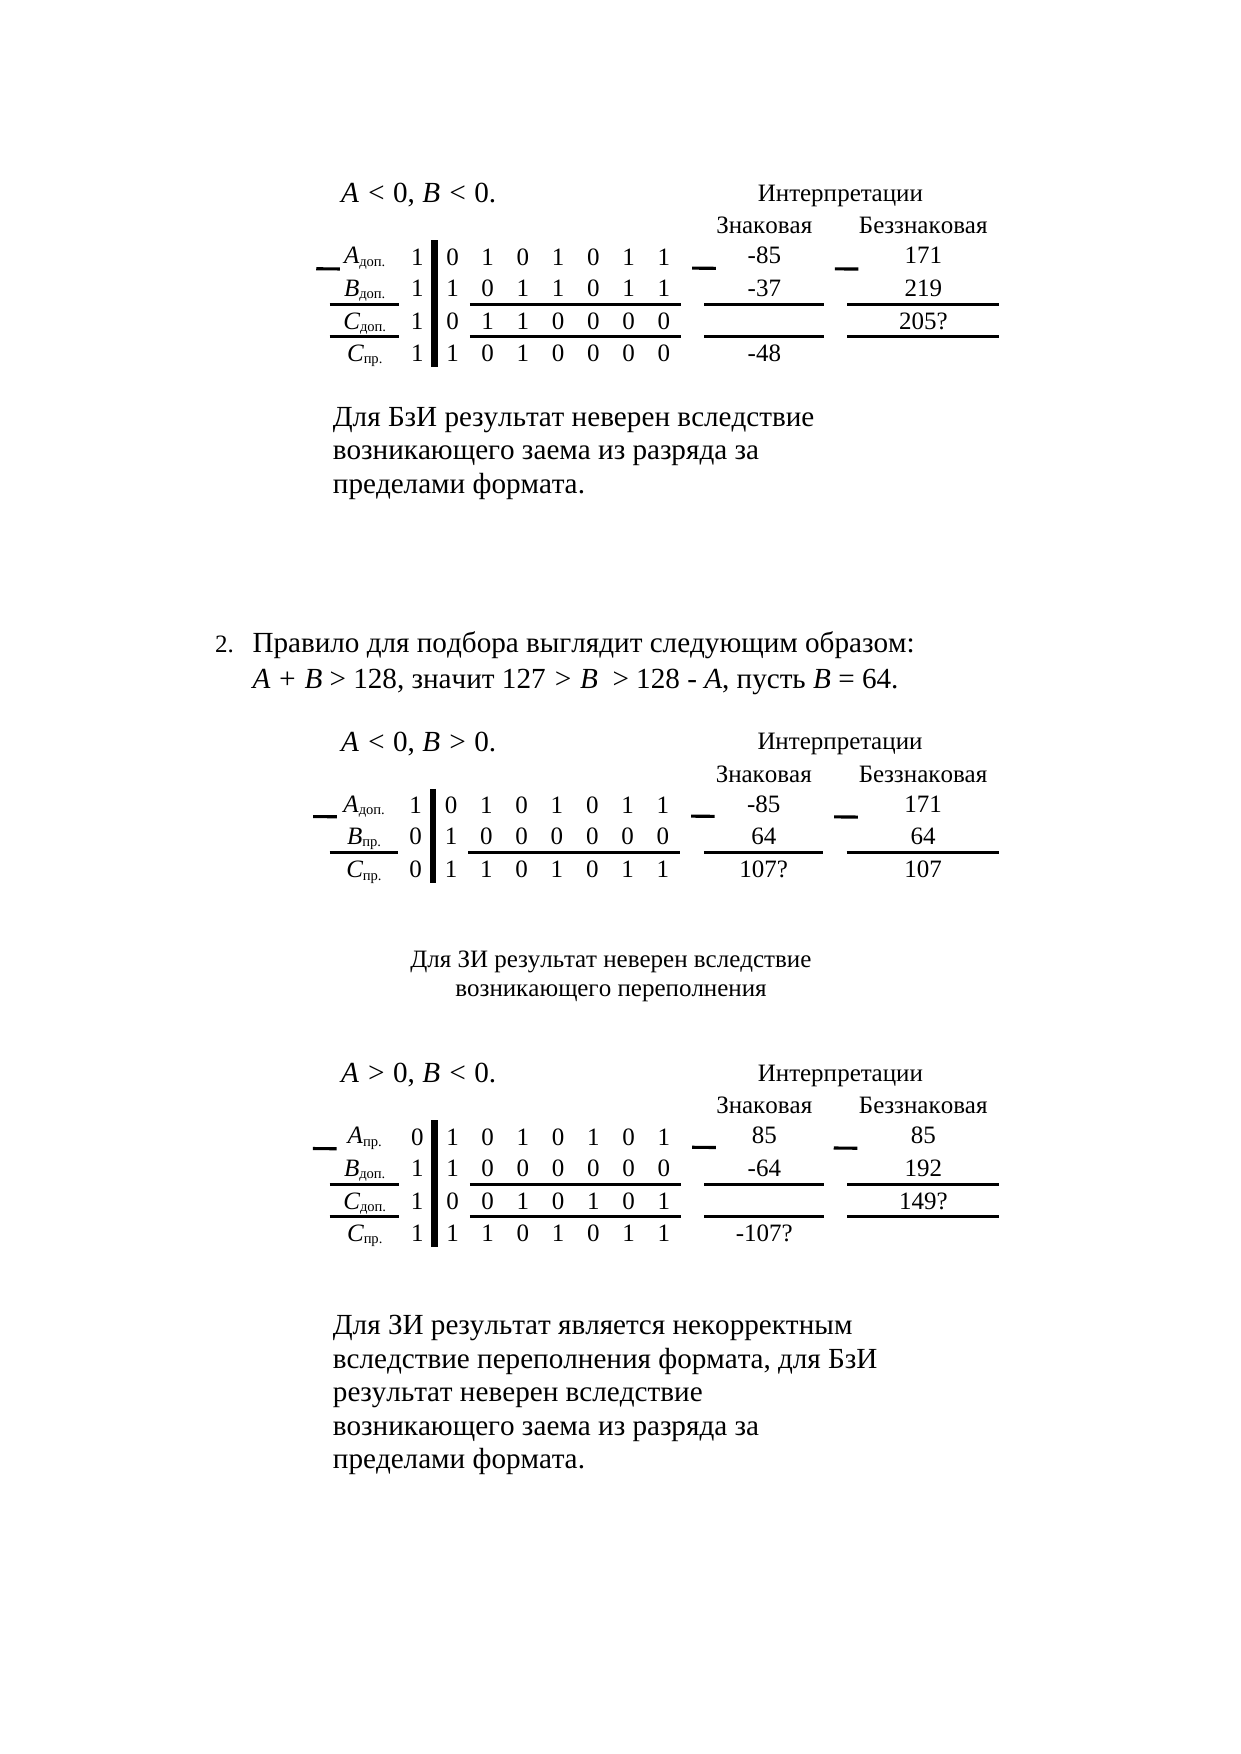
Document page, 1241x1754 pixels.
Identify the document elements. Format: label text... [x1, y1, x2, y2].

table_cell [681, 335, 704, 367]
table_cell -48 [704, 338, 824, 367]
table_cell 1 [399, 240, 431, 272]
table_cell [681, 1215, 704, 1247]
table_cell [505, 1089, 540, 1120]
table_cell [574, 758, 610, 789]
table_cell [504, 758, 539, 789]
table_cell [540, 209, 575, 240]
table_cell [646, 209, 681, 240]
table_cell 1 [646, 1186, 681, 1215]
table_cell 1 [470, 306, 505, 335]
table_cell Bпр. [330, 820, 398, 851]
table_cell 0 [575, 306, 611, 335]
table_cell 0 [646, 338, 681, 367]
table_cell [824, 335, 847, 367]
table_cell [330, 1089, 399, 1120]
table_cell Беззнаковая [847, 758, 999, 789]
table_cell [681, 240, 704, 272]
table_cell 1 [468, 789, 504, 820]
table_cell 85 [704, 1120, 824, 1152]
table_cell [824, 1120, 847, 1152]
table_cell 107? [704, 854, 823, 883]
table_header А < 0, B < 0. [330, 176, 681, 209]
table_cell [823, 820, 847, 851]
table_cell 1 [438, 1120, 470, 1152]
table_cell 205? [847, 306, 999, 335]
table_cell 0 [438, 1183, 470, 1215]
table_cell [824, 1183, 847, 1215]
table_cell 1 [438, 272, 470, 303]
table_cell Bдоп. [330, 1152, 399, 1183]
table_cell [610, 758, 645, 789]
table_cell 1 [575, 1120, 611, 1152]
table_cell 1 [539, 789, 574, 820]
table_cell 149? [847, 1186, 999, 1215]
table_cell [468, 758, 504, 789]
table_cell [470, 1089, 505, 1120]
table_cell 64 [704, 820, 823, 851]
table_cell 1 [436, 851, 468, 883]
table_cell 0 [540, 1186, 575, 1215]
table_cell 0 [539, 820, 574, 851]
table_cell [645, 758, 680, 789]
table_cell 0 [505, 240, 540, 272]
table_cell 85 [847, 1120, 999, 1152]
table_cell [611, 209, 646, 240]
table_cell 0 [398, 820, 430, 851]
table_cell [433, 758, 468, 789]
table_cell 0 [470, 1152, 505, 1183]
table_cell 1 [468, 854, 504, 883]
table_cell [470, 209, 505, 240]
table_cell Спр. [330, 854, 398, 883]
table_cell Апр. [330, 1120, 399, 1152]
table_cell 0 [504, 854, 539, 883]
table_cell [823, 789, 847, 820]
table_cell 1 [646, 240, 681, 272]
table_cell 0 [646, 1152, 681, 1183]
table_cell [824, 272, 847, 303]
table_cell 1 [399, 303, 431, 335]
table_cell 0 [540, 338, 575, 367]
table_cell 0 [436, 789, 468, 820]
table_cell 0 [504, 820, 539, 851]
table_cell 1 [438, 1215, 470, 1247]
table_cell 0 [611, 1186, 646, 1215]
table_cell 1 [611, 1218, 646, 1247]
table_cell 0 [398, 851, 430, 883]
table_cell [823, 851, 847, 883]
table_cell 1 [611, 272, 646, 303]
table_cell 1 [646, 1120, 681, 1152]
table_cell Знаковая [704, 209, 824, 240]
table_cell [435, 209, 470, 240]
table_cell [681, 1089, 704, 1120]
table_cell 1 [645, 854, 680, 883]
table_cell [399, 1089, 434, 1120]
table_header Интерпретации [681, 1056, 999, 1089]
table_cell 0 [575, 1152, 611, 1183]
table_cell [398, 758, 433, 789]
table_cell 0 [470, 1186, 505, 1215]
table_cell 1 [505, 1186, 540, 1215]
table_cell Сдоп. [330, 1186, 399, 1215]
table_cell 0 [575, 240, 611, 272]
table_cell [824, 240, 847, 272]
table_cell -85 [704, 789, 823, 820]
table_header Для ЗИ результат неверен вследствие возникающего переполнения [323, 944, 899, 1001]
table_cell 1 [540, 240, 575, 272]
table_cell Bдоп. [330, 272, 399, 303]
table_cell 107 [847, 854, 999, 883]
table_cell Сдоп. [330, 306, 399, 335]
table_cell 1 [575, 1186, 611, 1215]
table_cell Спр. [330, 338, 399, 367]
table_cell 1 [610, 789, 645, 820]
table_header Интерпретации [680, 724, 999, 757]
table_cell [330, 209, 399, 240]
table_cell 1 [399, 1152, 431, 1183]
table_cell 0 [438, 303, 470, 335]
list Правило для подбора выглядит следующим образом: [215, 625, 1152, 659]
table_header А < 0, B > 0. [330, 724, 680, 757]
table_cell [680, 789, 704, 820]
table_cell 0 [505, 1152, 540, 1183]
table_cell [575, 209, 611, 240]
table_cell 0 [574, 854, 610, 883]
table_cell 0 [646, 306, 681, 335]
table_cell [681, 272, 704, 303]
table_cell 171 [847, 789, 999, 820]
table_cell 0 [611, 338, 646, 367]
table_cell 1 [611, 240, 646, 272]
table_cell [681, 1183, 704, 1215]
table_cell 1 [438, 335, 470, 367]
table_cell 0 [505, 1218, 540, 1247]
table_cell 192 [847, 1152, 999, 1183]
list А + В > 128, значит 127 > B > 128 - A, пусть В = 64. [252, 662, 1152, 695]
table_cell [539, 758, 574, 789]
table_cell 1 [399, 272, 431, 303]
table_cell Знаковая [704, 1089, 824, 1120]
table_cell 1 [398, 789, 430, 820]
table_cell 0 [504, 789, 539, 820]
table_cell [680, 851, 704, 883]
table_cell 0 [611, 306, 646, 335]
table_cell 1 [399, 1183, 431, 1215]
table_cell 0 [611, 1152, 646, 1183]
table_cell 0 [645, 820, 680, 851]
table_cell [823, 758, 847, 789]
table_cell 1 [646, 272, 681, 303]
table_cell Беззнаковая [847, 1089, 999, 1120]
table_cell 1 [470, 1218, 505, 1247]
table_cell 171 [847, 240, 999, 272]
table_cell [399, 209, 434, 240]
table_header Для ЗИ результат является некорректным вследствие переполнения формата, для БзИ результат неверен вследствие возникающего заема из разряда за пределами формата. [323, 1308, 899, 1488]
table_cell 0 [470, 1120, 505, 1152]
table_cell 1 [610, 854, 645, 883]
table_cell 0 [438, 240, 470, 272]
table_cell 1 [399, 335, 431, 367]
table_cell 1 [438, 1152, 470, 1183]
table_cell 0 [540, 1120, 575, 1152]
table_cell [704, 306, 824, 335]
table_cell 0 [540, 1152, 575, 1183]
table_cell [824, 1152, 847, 1183]
table_cell 0 [575, 1218, 611, 1247]
table_cell 1 [399, 1215, 431, 1247]
table_cell [824, 1089, 847, 1120]
table_cell [847, 1218, 999, 1247]
table_cell [847, 338, 999, 367]
table_cell -107? [704, 1218, 824, 1247]
table_cell 1 [505, 306, 540, 335]
table_cell [330, 758, 398, 789]
table_cell 1 [505, 338, 540, 367]
table_cell 0 [574, 789, 610, 820]
table_cell [681, 1152, 704, 1183]
table_cell 0 [540, 306, 575, 335]
table_cell [611, 1089, 646, 1120]
table_cell 219 [847, 272, 999, 303]
table_cell 64 [847, 820, 999, 851]
table_cell [435, 1089, 470, 1120]
table_cell Беззнаковая [847, 209, 999, 240]
table_cell [680, 820, 704, 851]
table_cell 1 [645, 789, 680, 820]
table_cell 0 [470, 272, 505, 303]
table_cell 0 [470, 338, 505, 367]
table_header Для БзИ результат неверен вследствие возникающего заема из разряда за пределами формата. [323, 399, 899, 512]
table_cell 1 [505, 1120, 540, 1152]
table_cell [824, 1215, 847, 1247]
table_cell [680, 758, 704, 789]
table_cell -37 [704, 272, 824, 303]
table_cell 0 [399, 1120, 431, 1152]
table_cell 1 [505, 272, 540, 303]
table_header А > 0, B < 0. [330, 1056, 681, 1089]
table_cell [681, 209, 704, 240]
table_cell [505, 209, 540, 240]
table_cell Адоп. [330, 240, 399, 272]
table_cell 0 [611, 1120, 646, 1152]
table_cell 0 [575, 338, 611, 367]
table_cell Знаковая [704, 758, 823, 789]
table_cell [824, 209, 847, 240]
table_cell 1 [646, 1218, 681, 1247]
table_cell -64 [704, 1152, 824, 1183]
table_cell 1 [470, 240, 505, 272]
table_cell 0 [610, 820, 645, 851]
table_cell 1 [436, 820, 468, 851]
table_header Интерпретации [681, 176, 999, 209]
table_cell -85 [704, 240, 824, 272]
table_cell [681, 303, 704, 335]
table_cell [646, 1089, 681, 1120]
table_cell [575, 1089, 611, 1120]
table_cell Спр. [330, 1218, 399, 1247]
table_cell [540, 1089, 575, 1120]
table_cell 1 [540, 272, 575, 303]
table_cell [681, 1120, 704, 1152]
table_cell [704, 1186, 824, 1215]
table_cell 0 [574, 820, 610, 851]
table_cell 0 [468, 820, 504, 851]
table_cell 0 [575, 272, 611, 303]
table_cell [824, 303, 847, 335]
table_cell 1 [539, 854, 574, 883]
table_cell 1 [540, 1218, 575, 1247]
table_cell Адоп. [330, 789, 398, 820]
